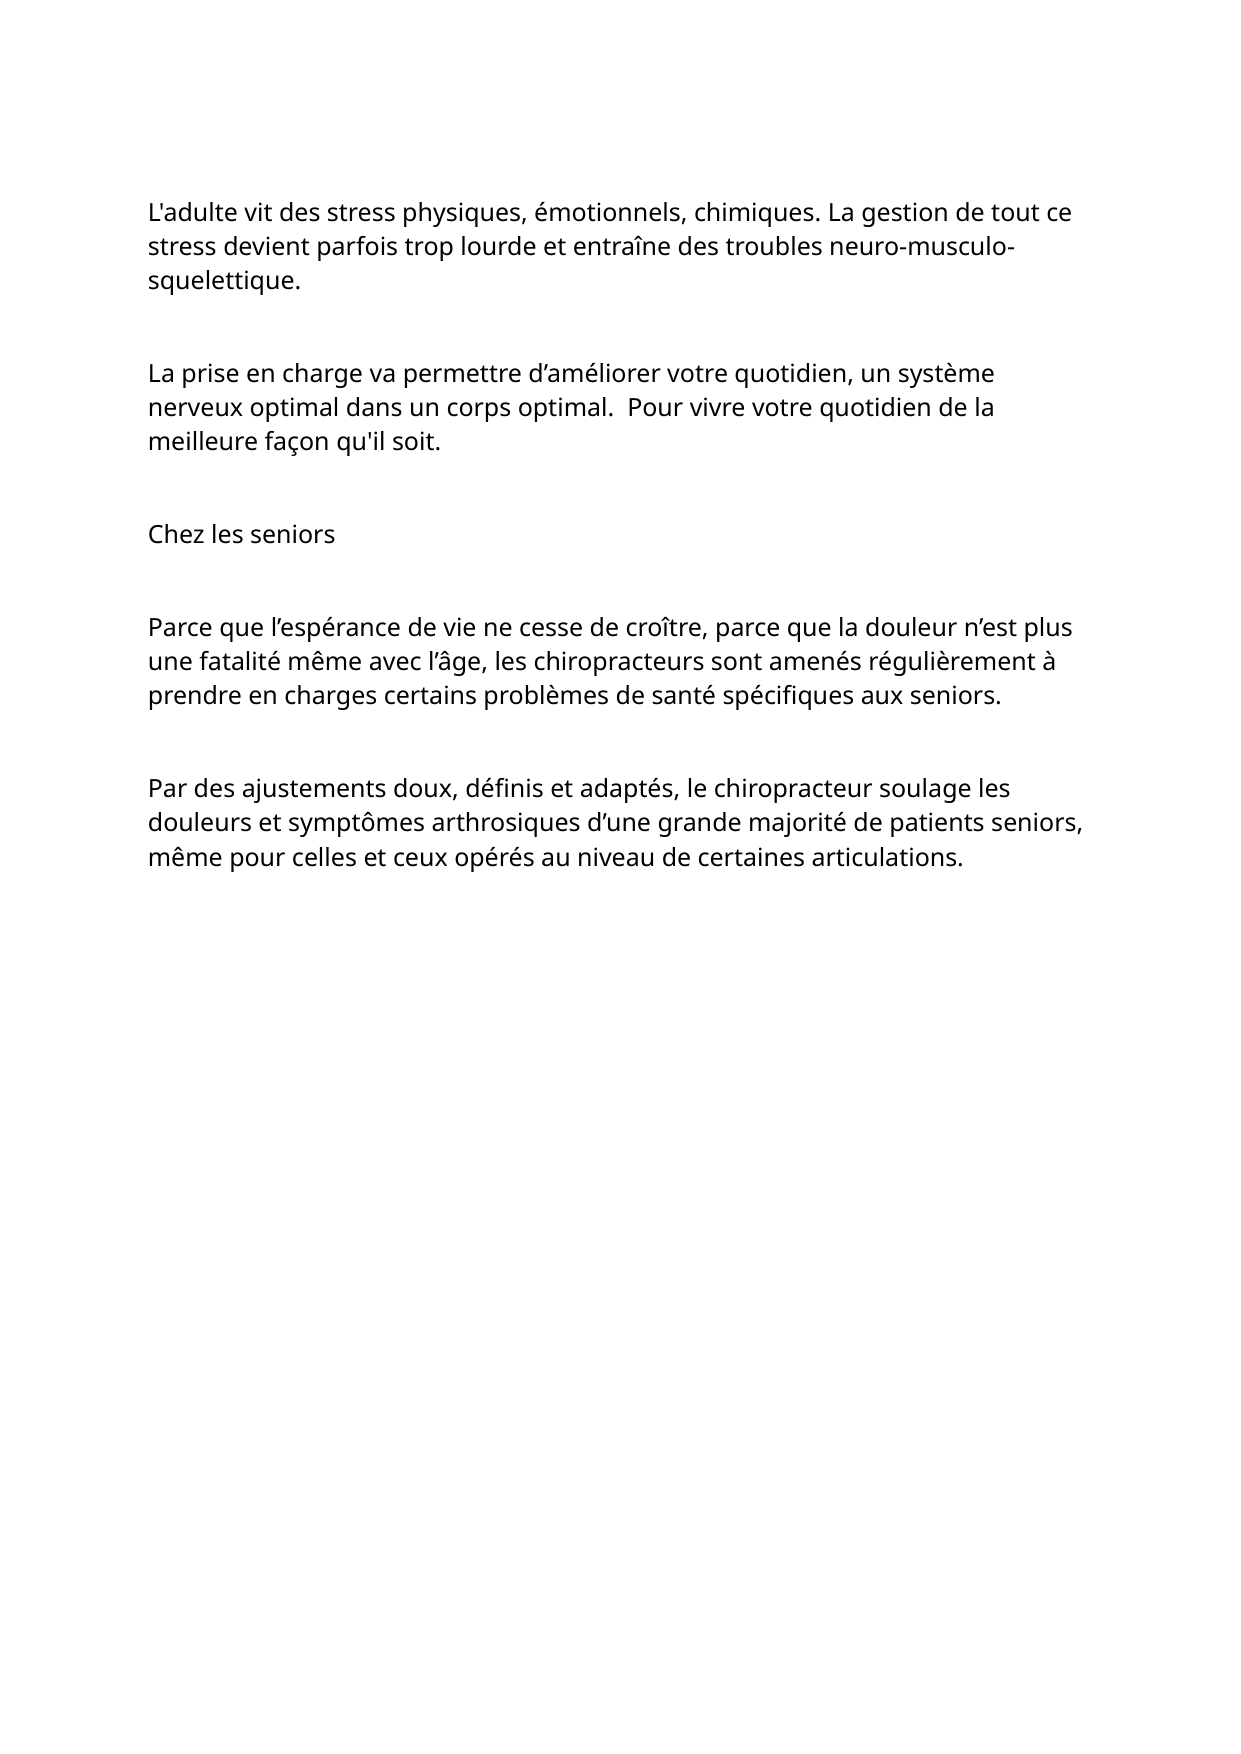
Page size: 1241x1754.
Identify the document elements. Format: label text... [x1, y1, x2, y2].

text Par des ajustements doux, définis et adaptés, le chiropracteur soulage les douleurs et symptômes arthrosiques d’une grande majorité de patients seniors, même pour celles et ceux opérés au niveau de certaines articulations. [148, 771, 1093, 873]
text Parce que l’espérance de vie ne cesse de croître, parce que la douleur n’est plus une fatalité même avec l’âge, les chiropracteurs sont amenés régulièrement à prendre en charges certains problèmes de santé spécifiques aux seniors. [148, 610, 1093, 712]
text L'adulte vit des stress physiques, émotionnels, chimiques. La gestion de tout ce stress devient parfois trop lourde et entraîne des troubles neuro-musculo-squelettique. [148, 194, 1093, 296]
text Chez les seniors [148, 517, 1093, 551]
text La prise en charge va permettre d’améliorer votre quotidien, un système nerveux optimal dans un corps optimal. Pour vivre votre quotidien de la meilleure façon qu'il soit. [148, 355, 1093, 458]
